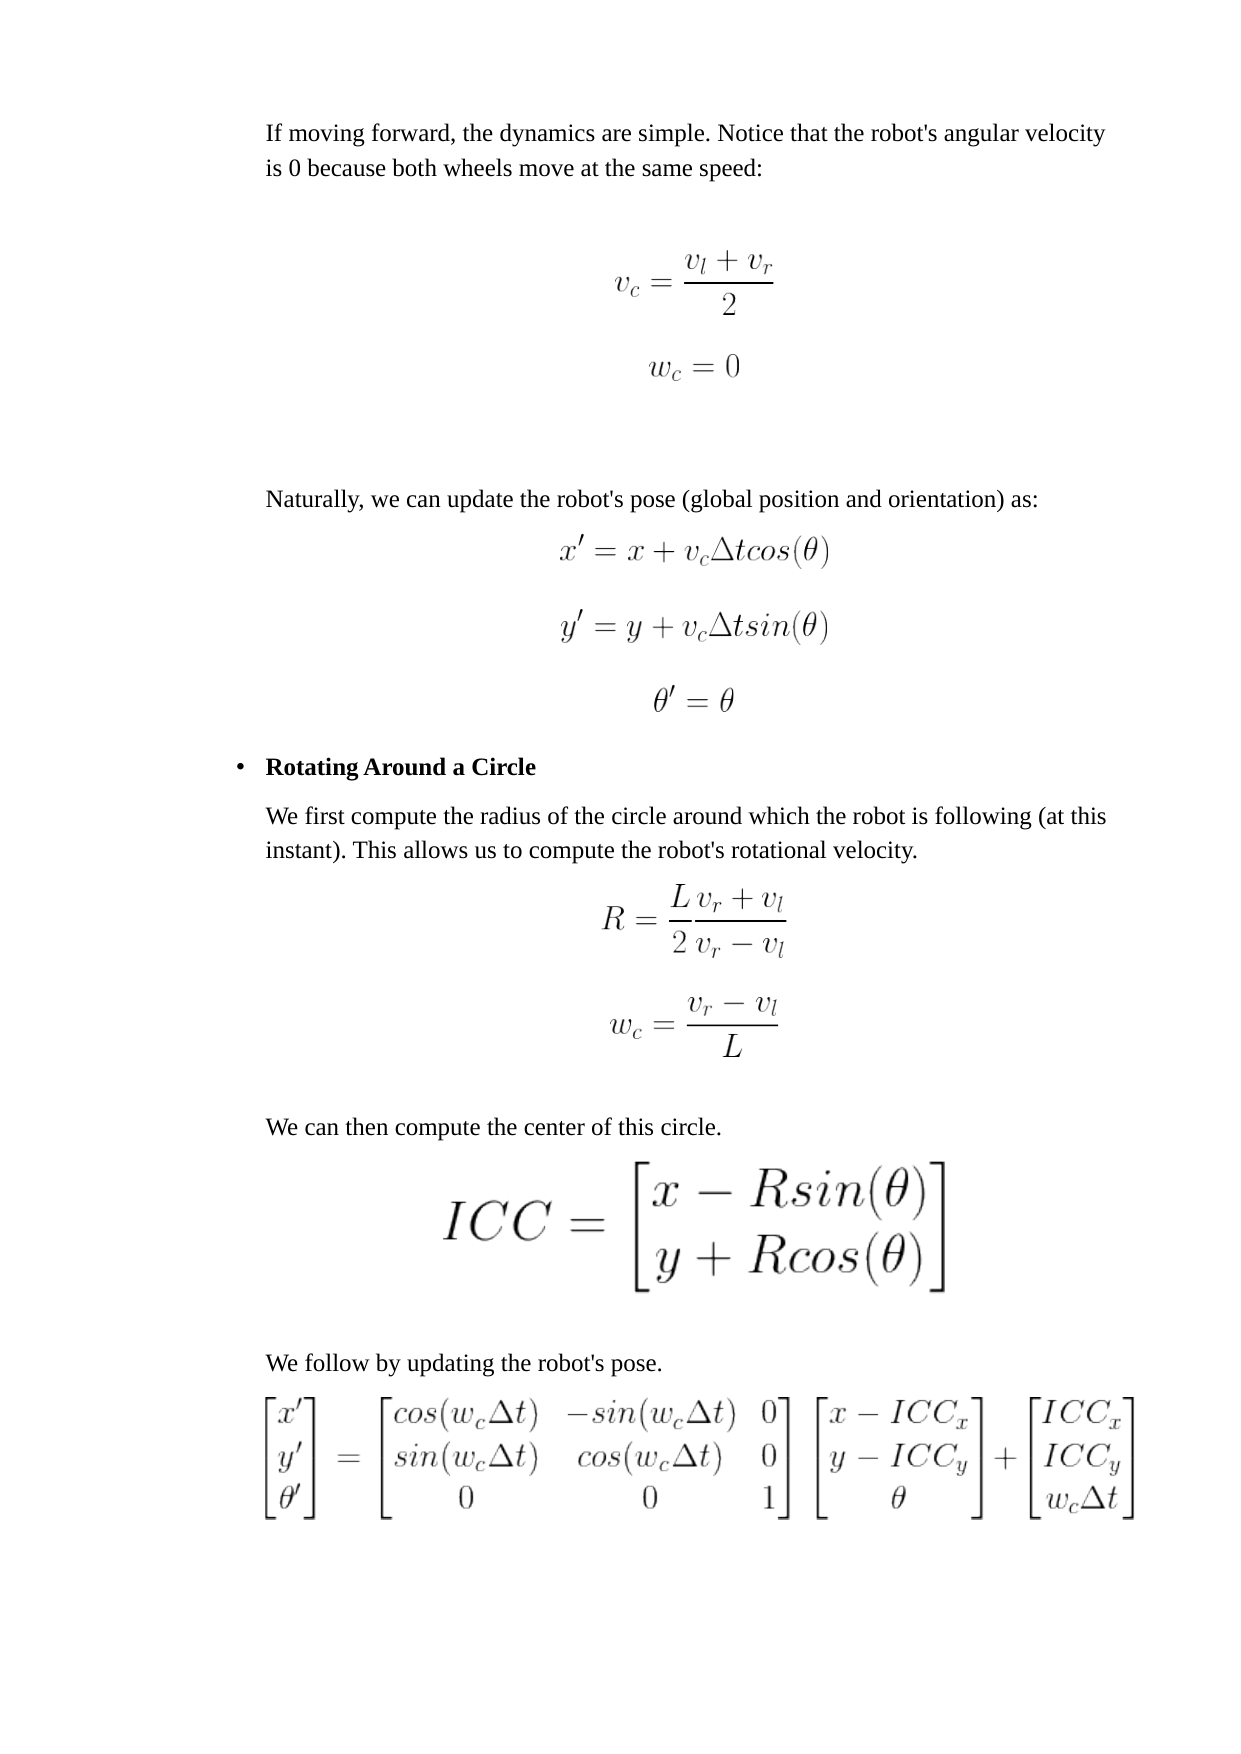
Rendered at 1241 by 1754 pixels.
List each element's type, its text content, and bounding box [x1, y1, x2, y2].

list Rotating Around a Circle [236, 752, 1122, 781]
picture [654, 684, 734, 712]
picture [614, 250, 774, 315]
list We follow by updating the robot's pose. [236, 1348, 1122, 1377]
list We first compute the radius of the circle around which the robot is following (at this instant). This allows us to compute the robot's rotational velocity. [236, 801, 1122, 864]
picture [442, 1161, 945, 1294]
picture [560, 609, 828, 645]
picture [609, 997, 779, 1057]
list If moving forward, the dynamics are simple. Notice that the robot's angular velocity is 0 because both wheels move at the same speed: [236, 118, 1122, 181]
picture [559, 533, 829, 569]
list Naturally, we can update the robot's pose (global position and orientation) as: [236, 484, 1122, 513]
picture [265, 1397, 1135, 1520]
picture [601, 884, 787, 958]
picture [648, 354, 739, 381]
list We can then compute the center of this circle. [236, 1112, 1122, 1141]
